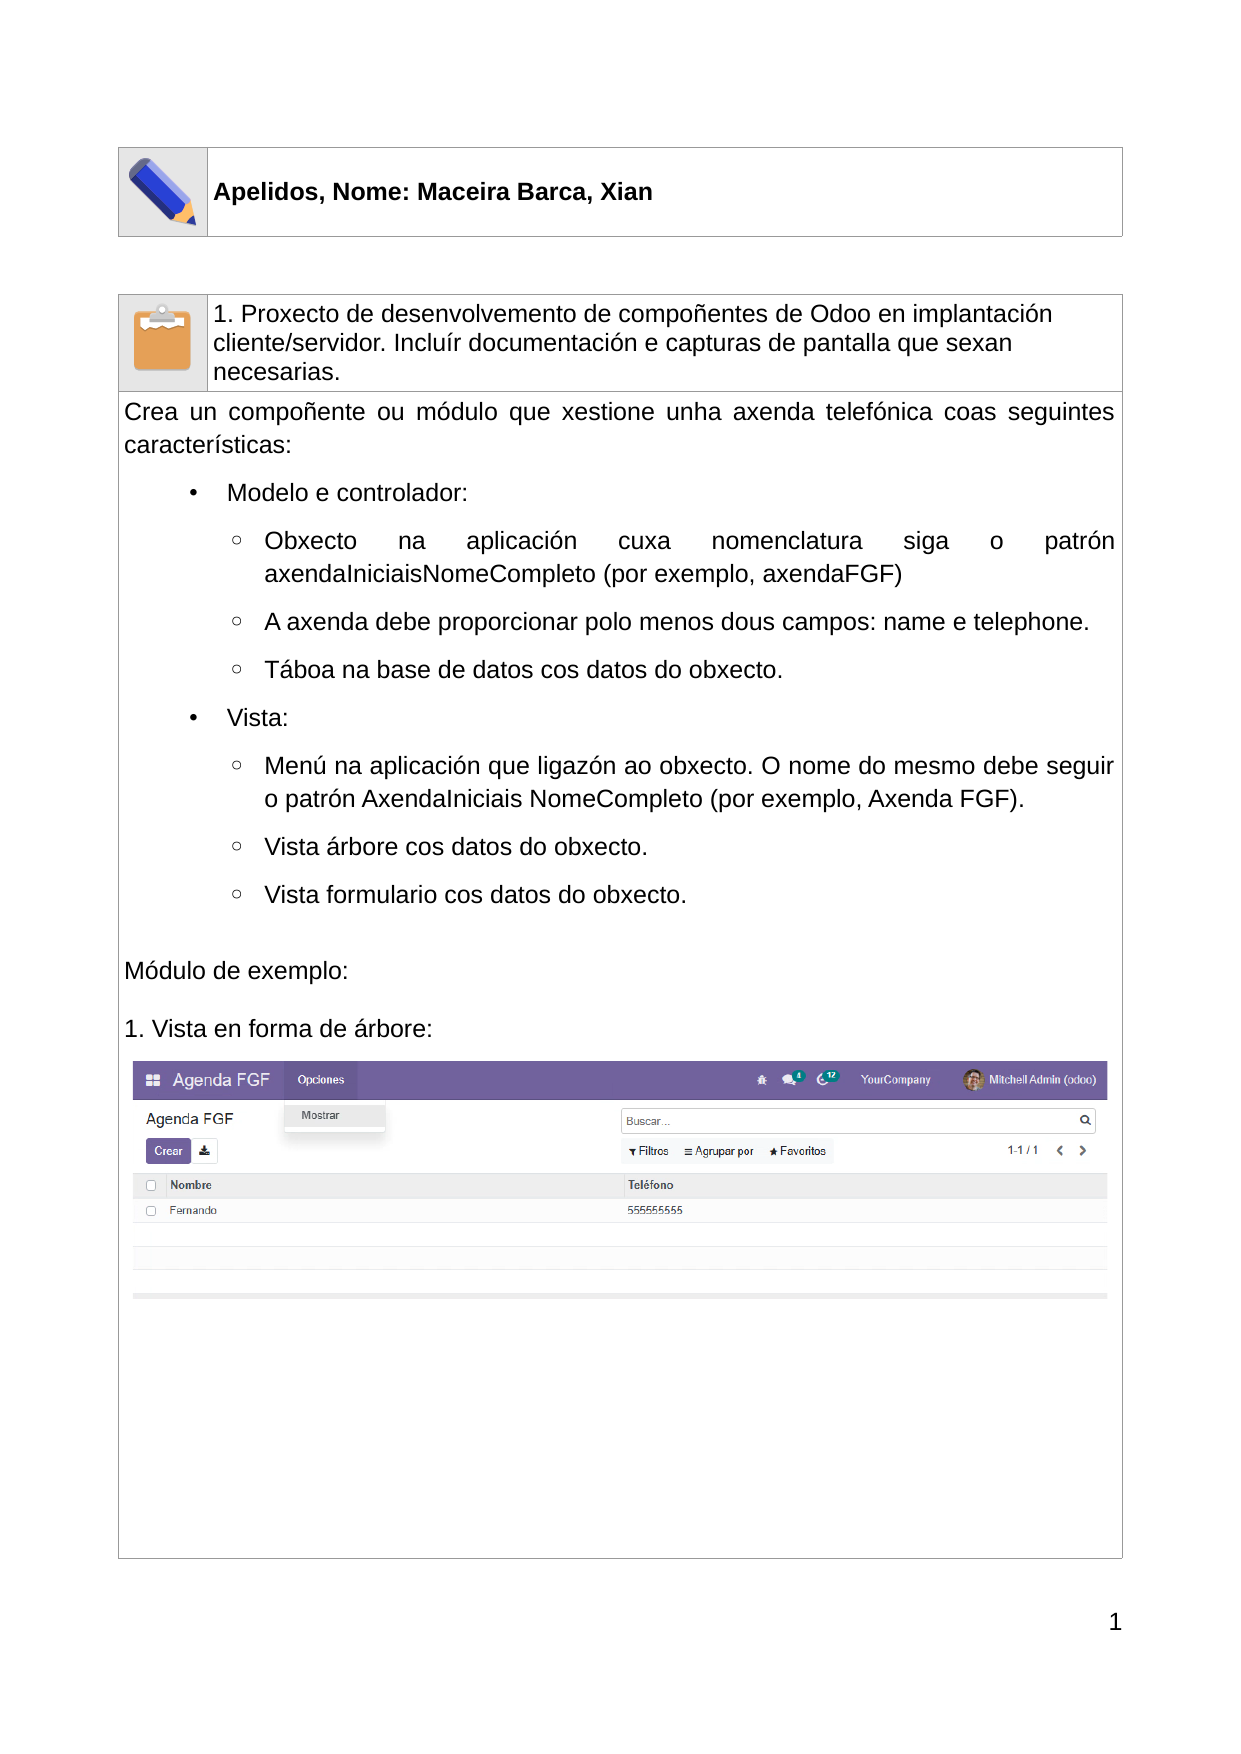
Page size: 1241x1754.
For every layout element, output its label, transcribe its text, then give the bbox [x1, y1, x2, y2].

table_header [119, 148, 207, 236]
table_header [119, 295, 207, 391]
table_header 1. Proxecto de desenvolvemento de compoñentes de Odoo en implantación cliente/servidor. Incluír documentación e capturas de pantalla que sexan necesarias. [208, 295, 1122, 391]
table_cell Crea un compoñente ou módulo que xestione unha axenda telefónica coas seguintes características: Modelo e controlador: Obxecto na aplicación cuxa nomenclatura siga o patrón axendaIniciaisNomeCompleto (por exemplo, axendaFGF) A axenda debe proporcionar polo menos dous campos: name e telephone. Táboa na base de datos cos datos do obxecto. Vista: Menú na aplicación que ligazón ao obxecto. O nome do mesmo debe seguir o patrón AxendaIniciais NomeCompleto (por exemplo, Axenda FGF). Vista árbore cos datos do obxecto. Vista formulario cos datos do obxecto. Módulo de exemplo: 1. Vista en forma de árbore: [119, 392, 1122, 1558]
table_header Apelidos, Nome: Maceira Barca, Xian [208, 148, 1122, 236]
picture [132, 1061, 1108, 1299]
